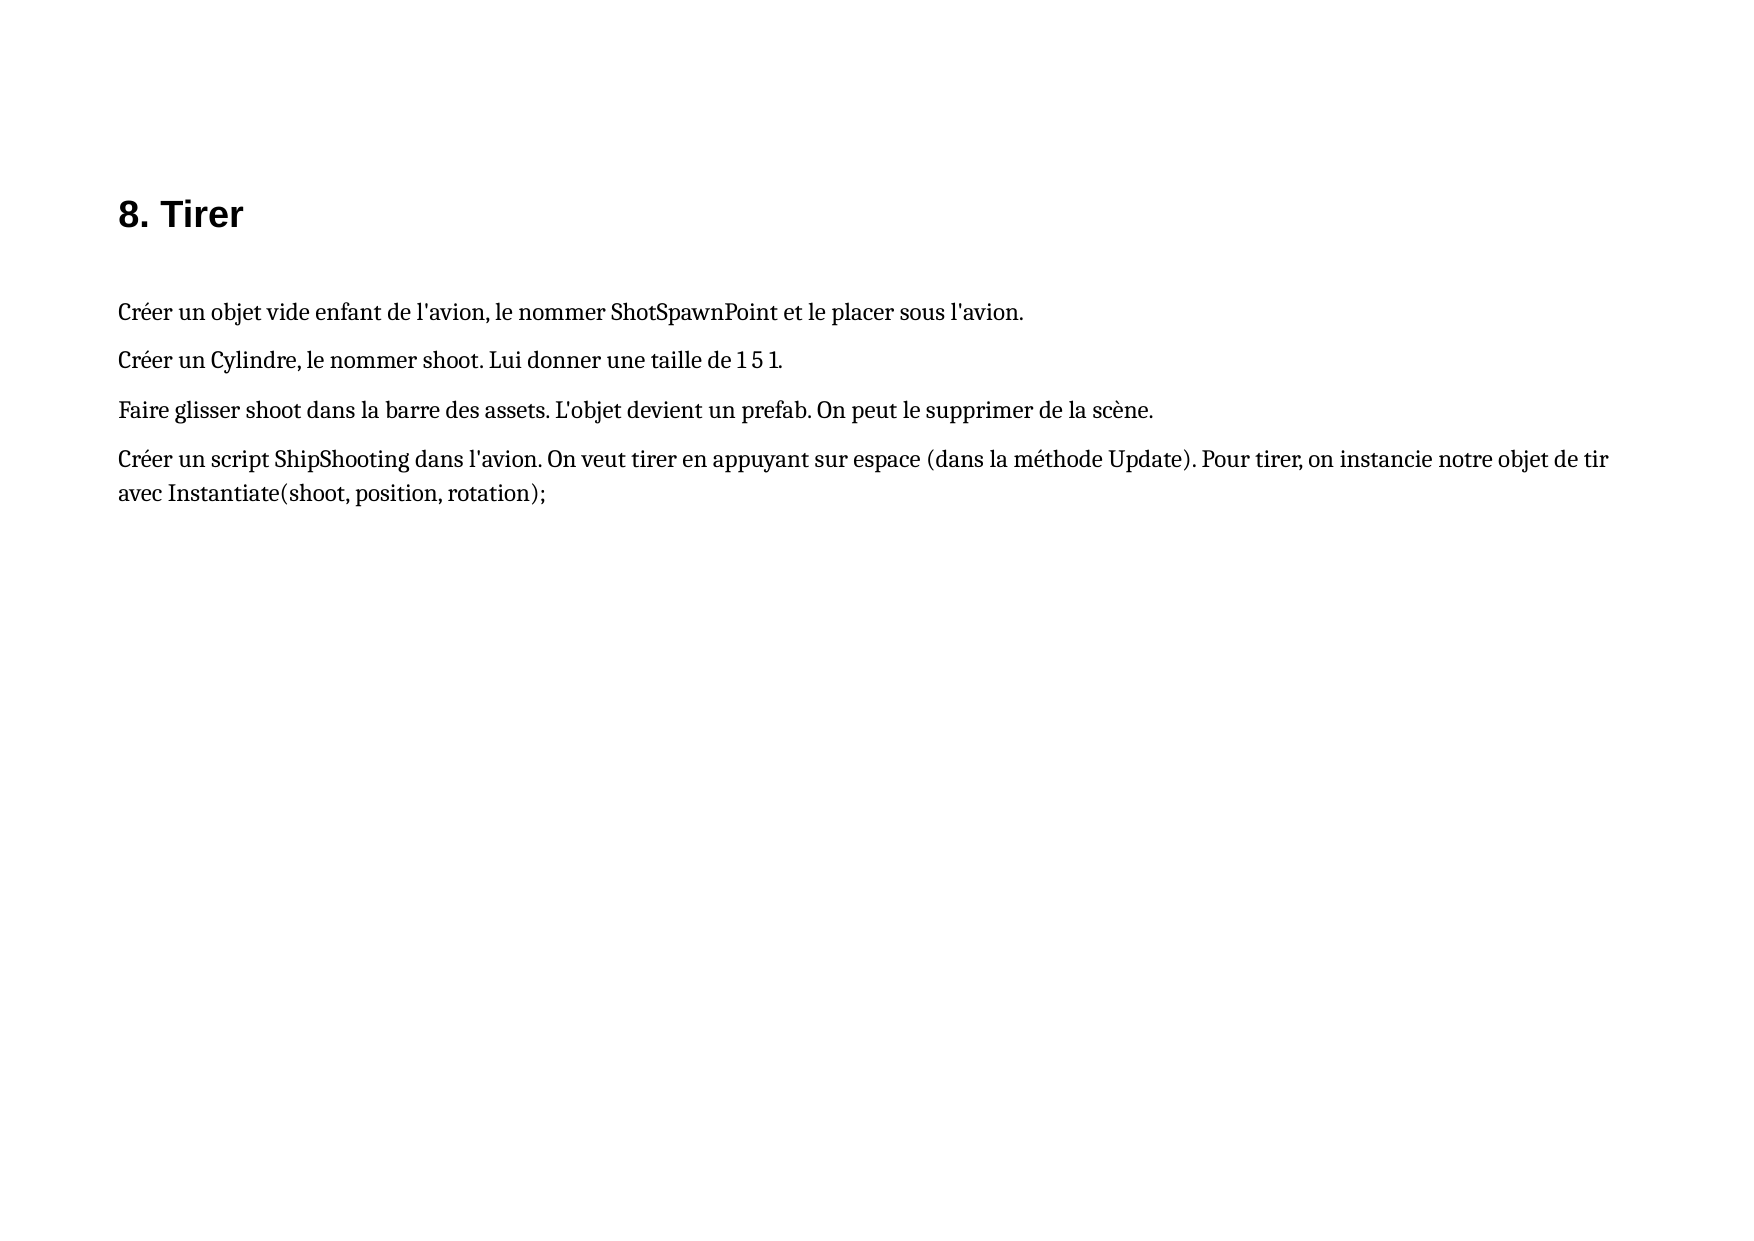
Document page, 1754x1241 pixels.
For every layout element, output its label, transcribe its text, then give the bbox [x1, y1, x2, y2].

text Créer un objet vide enfant de l'avion, le nommer ShotSpawnPoint et le placer sous l'avion. [118, 297, 1636, 326]
text Créer un Cylindre, le nommer shoot. Lui donner une taille de 1 5 1. [118, 346, 1636, 375]
text Créer un script ShipShooting dans l'avion. On veut tirer en appuyant sur espace (dans la méthode Update). Pour tirer, on instancie notre objet de tir avec Instantiate(shoot, position, rotation); [118, 444, 1636, 508]
text Faire glisser shoot dans la barre des assets. L'objet devient un prefab. On peut le supprimer de la scène. [118, 396, 1636, 424]
subtitle 8. Tirer [118, 192, 1636, 236]
